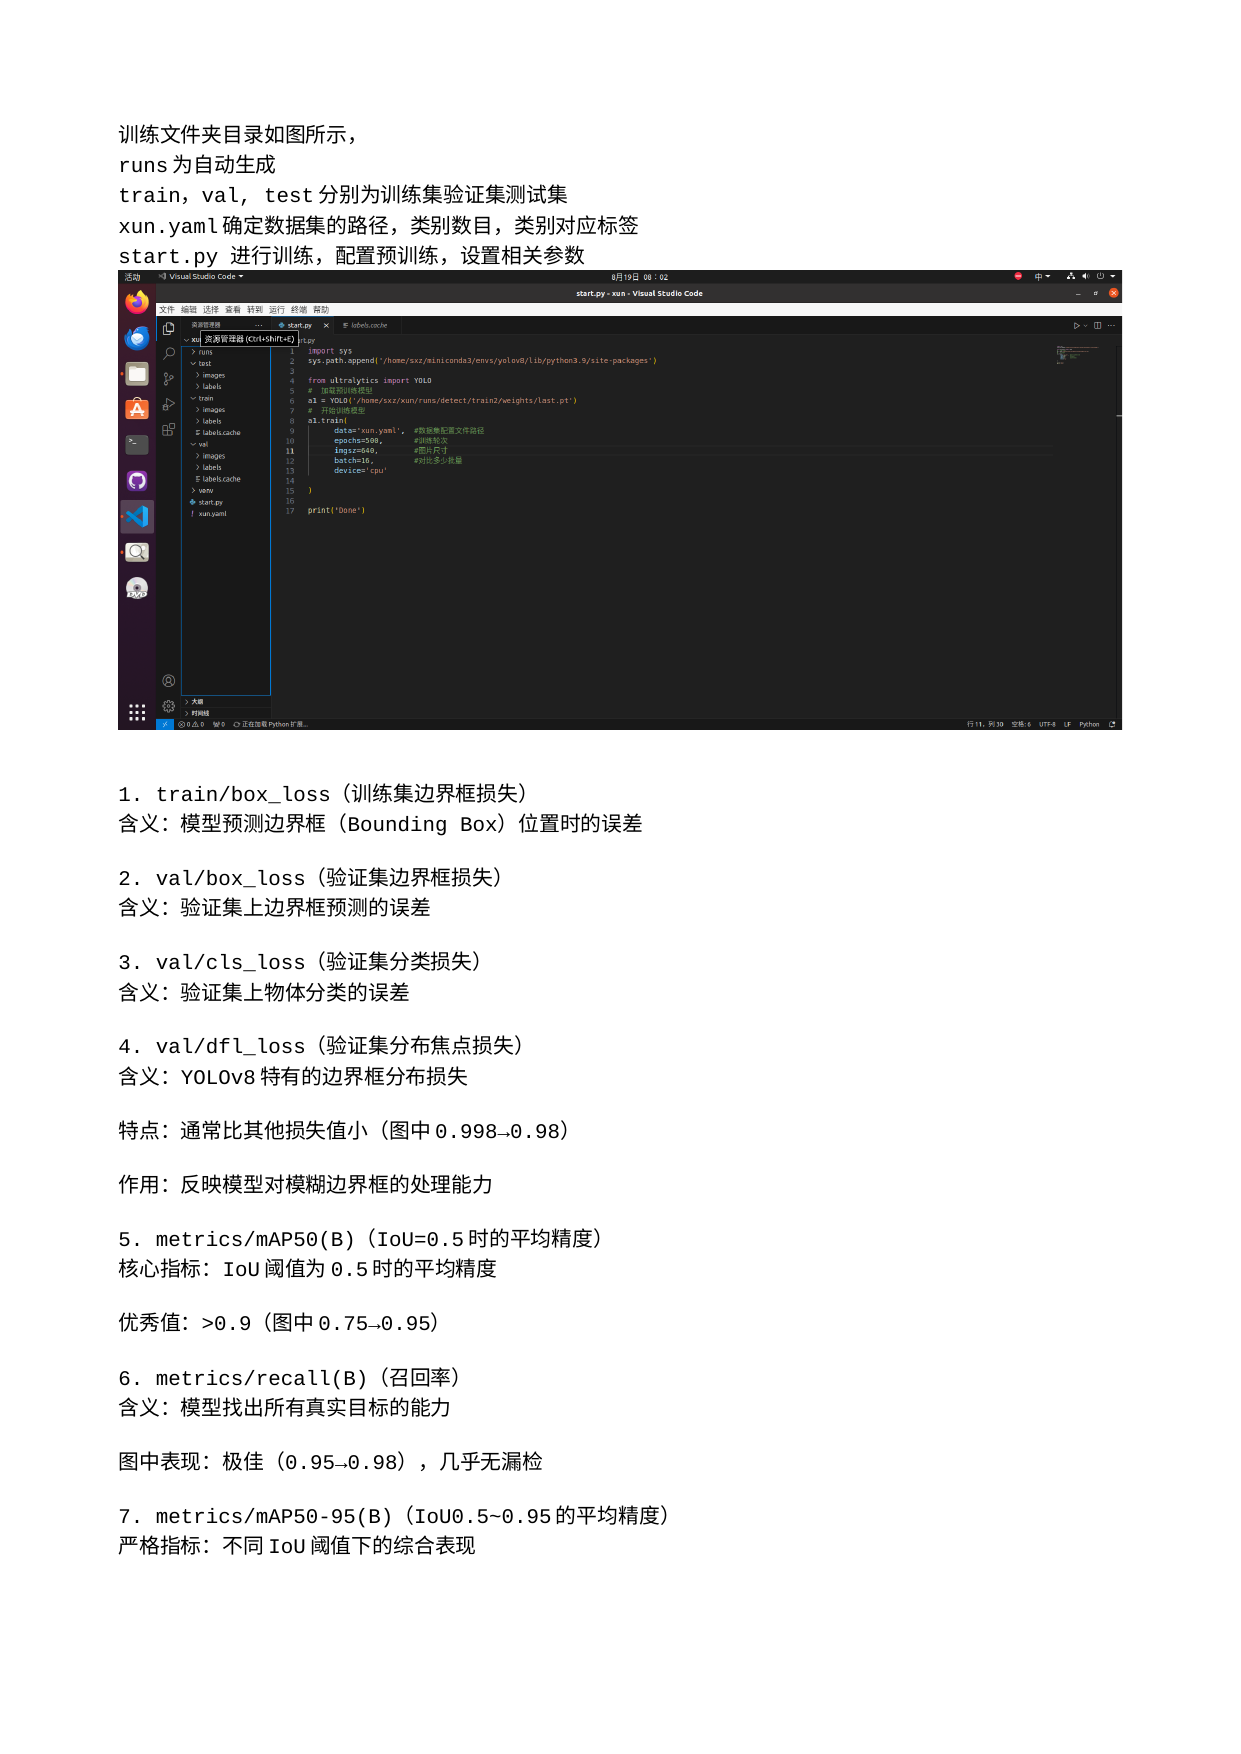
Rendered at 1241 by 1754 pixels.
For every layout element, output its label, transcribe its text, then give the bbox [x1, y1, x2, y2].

text 训练文件夹目录如图所示， [118, 118, 1122, 148]
text 严格指标：不同IoU阈值下的综合表现 [118, 1529, 1122, 1560]
text 4. val/dfl_loss（验证集分布焦点损失） [118, 1030, 1122, 1060]
text 2. val/box_loss（验证集边界框损失） [118, 861, 1122, 892]
text 优秀值：>0.9（图中0.75→0.95） [118, 1307, 1122, 1337]
text runs为自动生成 [118, 148, 1122, 179]
text 7. metrics/mAP50-95(B)（IoU0.5~0.95的平均精度） [118, 1499, 1122, 1529]
text xun.yaml确定数据集的路径，类别数目，类别对应标签 [118, 209, 1122, 239]
text 含义：验证集上边界框预测的误差 [118, 892, 1122, 922]
text 3. val/cls_loss（验证集分类损失） [118, 946, 1122, 976]
text 含义：模型找出所有真实目标的能力 [118, 1391, 1122, 1421]
picture [118, 270, 1123, 730]
text 6. metrics/recall(B)（召回率） [118, 1361, 1122, 1391]
text train，val, test分别为训练集验证集测试集 [118, 179, 1122, 209]
text 核心指标：IoU阈值为0.5时的平均精度 [118, 1253, 1122, 1283]
text 含义：验证集上物体分类的误差 [118, 976, 1122, 1006]
text 含义：模型预测边界框（Bounding Box）位置时的误差 [118, 807, 1122, 838]
text 含义：YOLOv8特有的边界框分布损失 [118, 1060, 1122, 1091]
text 1. train/box_loss（训练集边界框损失） [118, 777, 1122, 807]
text 特点：通常比其他损失值小（图中0.998→0.98） [118, 1114, 1122, 1145]
text 作用：反映模型对模糊边界框的处理能力 [118, 1168, 1122, 1198]
text 图中表现：极佳（0.95→0.98），几乎无漏检 [118, 1445, 1122, 1475]
text start.py 进行训练，配置预训练，设置相关参数 [118, 239, 1122, 270]
text 5. metrics/mAP50(B)（IoU=0.5时的平均精度） [118, 1222, 1122, 1253]
